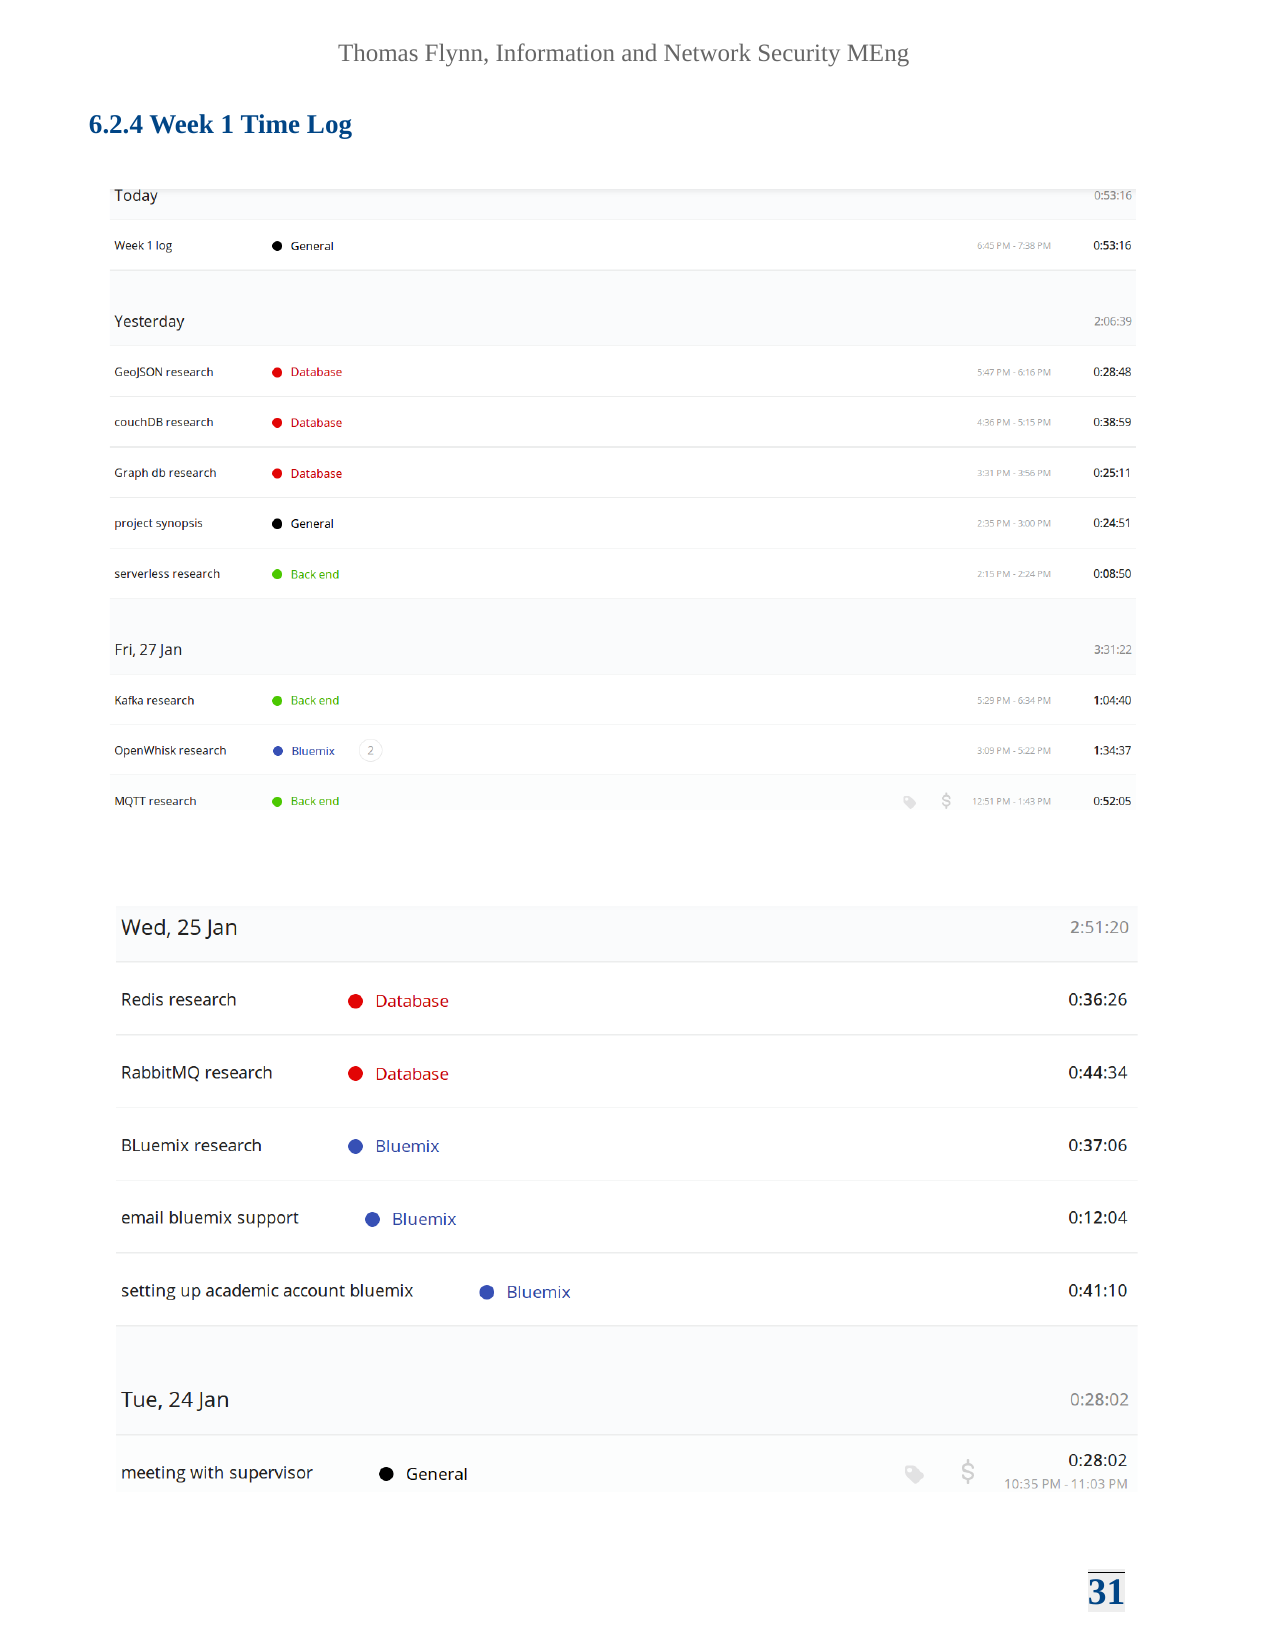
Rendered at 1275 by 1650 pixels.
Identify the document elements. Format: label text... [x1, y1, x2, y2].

picture [109, 182, 1136, 810]
picture [116, 906, 1138, 1492]
subtitle 6.2.4 Week 1 Time Log [89, 108, 1125, 139]
